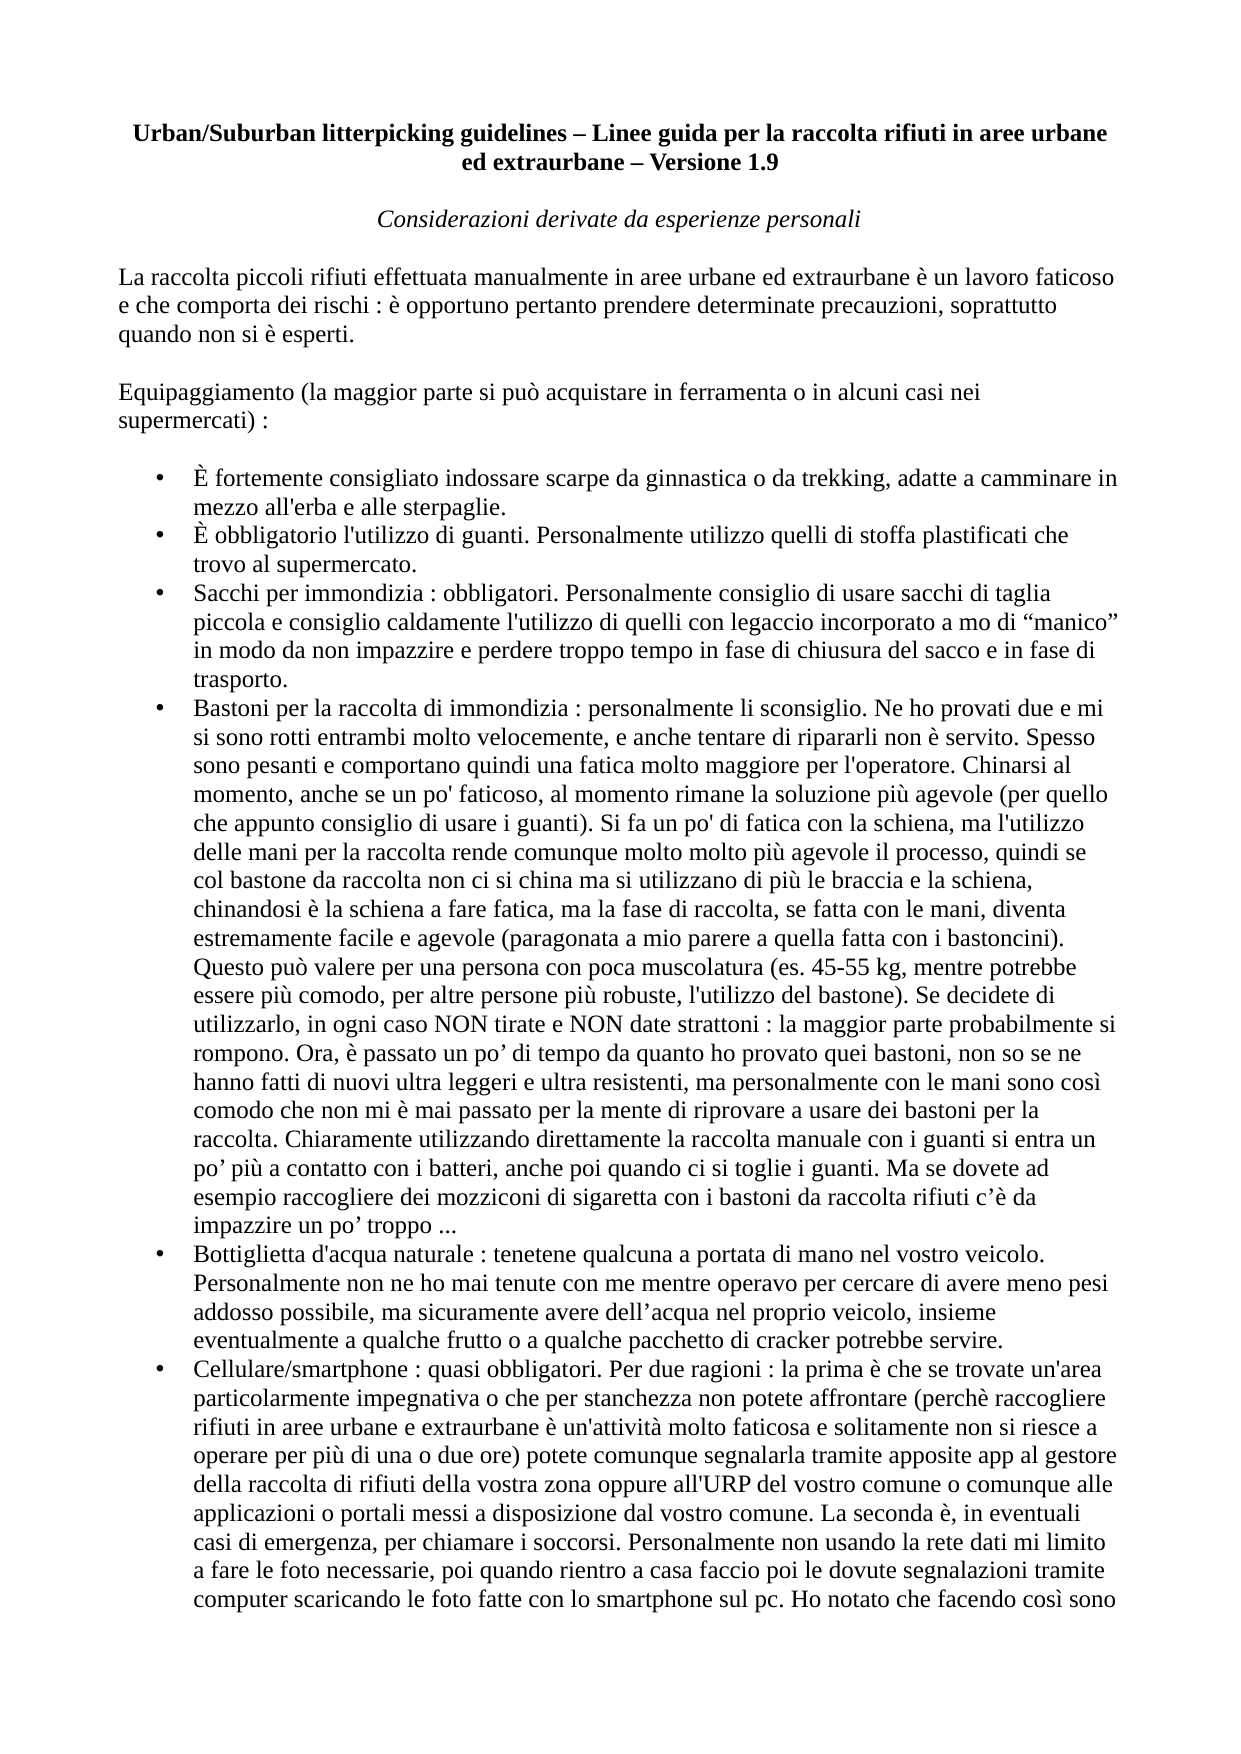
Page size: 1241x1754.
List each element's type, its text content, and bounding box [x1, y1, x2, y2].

list Sacchi per immondizia : obbligatori. Personalmente consiglio di usare sacchi di taglia piccola e consiglio caldamente l'utilizzo di quelli con legaccio incorporato a mo di “manico” in modo da non impazzire e perdere troppo tempo in fase di chiusura del sacco e in fase di trasporto. [156, 578, 1122, 693]
text La raccolta piccoli rifiuti effettuata manualmente in aree urbane ed extraurbane è un lavoro faticoso e che comporta dei rischi : è opportuno pertanto prendere determinate precauzioni, soprattutto quando non si è esperti. [118, 262, 1122, 348]
text Equipaggiamento (la maggior parte si può acquistare in ferramenta o in alcuni casi nei supermercati) : [118, 377, 1122, 434]
list Cellulare/smartphone : quasi obbligatori. Per due ragioni : la prima è che se trovate un'area particolarmente impegnativa o che per stanchezza non potete affrontare (perchè raccogliere rifiuti in aree urbane e extraurbane è un'attività molto faticosa e solitamente non si riesce a operare per più di una o due ore) potete comunque segnalarla tramite apposite app al gestore della raccolta di rifiuti della vostra zona oppure all'URP del vostro comune o comunque alle applicazioni o portali messi a disposizione dal vostro comune. La seconda è, in eventuali casi di emergenza, per chiamare i soccorsi. Personalmente non usando la rete dati mi limito a fare le foto necessarie, poi quando rientro a casa faccio poi le dovute segnalazioni tramite computer scaricando le foto fatte con lo smartphone sul pc. Ho notato che facendo così sono [156, 1354, 1122, 1613]
list È obbligatorio l'utilizzo di guanti. Personalmente utilizzo quelli di stoffa plastificati che trovo al supermercato. [156, 521, 1122, 578]
list Bottiglietta d'acqua naturale : tenetene qualcuna a portata di mano nel vostro veicolo. Personalmente non ne ho mai tenute con me mentre operavo per cercare di avere meno pesi addosso possibile, ma sicuramente avere dell’acqua nel proprio veicolo, insieme eventualmente a qualche frutto o a qualche pacchetto di cracker potrebbe servire. [156, 1239, 1122, 1354]
list È fortemente consigliato indossare scarpe da ginnastica o da trekking, adatte a camminare in mezzo all'erba e alle sterpaglie. [156, 463, 1122, 521]
text Considerazioni derivate da esperienze personali [118, 204, 1122, 233]
list Bastoni per la raccolta di immondizia : personalmente li sconsiglio. Ne ho provati due e mi si sono rotti entrambi molto velocemente, e anche tentare di ripararli non è servito. Spesso sono pesanti e comportano quindi una fatica molto maggiore per l'operatore. Chinarsi al momento, anche se un po' faticoso, al momento rimane la soluzione più agevole (per quello che appunto consiglio di usare i guanti). Si fa un po' di fatica con la schiena, ma l'utilizzo delle mani per la raccolta rende comunque molto molto più agevole il processo, quindi se col bastone da raccolta non ci si china ma si utilizzano di più le braccia e la schiena, chinandosi è la schiena a fare fatica, ma la fase di raccolta, se fatta con le mani, diventa estremamente facile e agevole (paragonata a mio parere a quella fatta con i bastoncini). Questo può valere per una persona con poca muscolatura (es. 45-55 kg, mentre potrebbe essere più comodo, per altre persone più robuste, l'utilizzo del bastone). Se decidete di utilizzarlo, in ogni caso NON tirate e NON date strattoni : la maggior parte probabilmente si rompono. Ora, è passato un po’ di tempo da quanto ho provato quei bastoni, non so se ne hanno fatti di nuovi ultra leggeri e ultra resistenti, ma personalmente con le mani sono così comodo che non mi è mai passato per la mente di riprovare a usare dei bastoni per la raccolta. Chiaramente utilizzando direttamente la raccolta manuale con i guanti si entra un po’ più a contatto con i batteri, anche poi quando ci si toglie i guanti. Ma se dovete ad esempio raccogliere dei mozziconi di sigaretta con i bastoni da raccolta rifiuti c’è da impazzire un po’ troppo ... [156, 693, 1122, 1239]
text Urban/Suburban litterpicking guidelines – Linee guida per la raccolta rifiuti in aree urbane ed extraurbane – Versione 1.9 [118, 118, 1122, 176]
